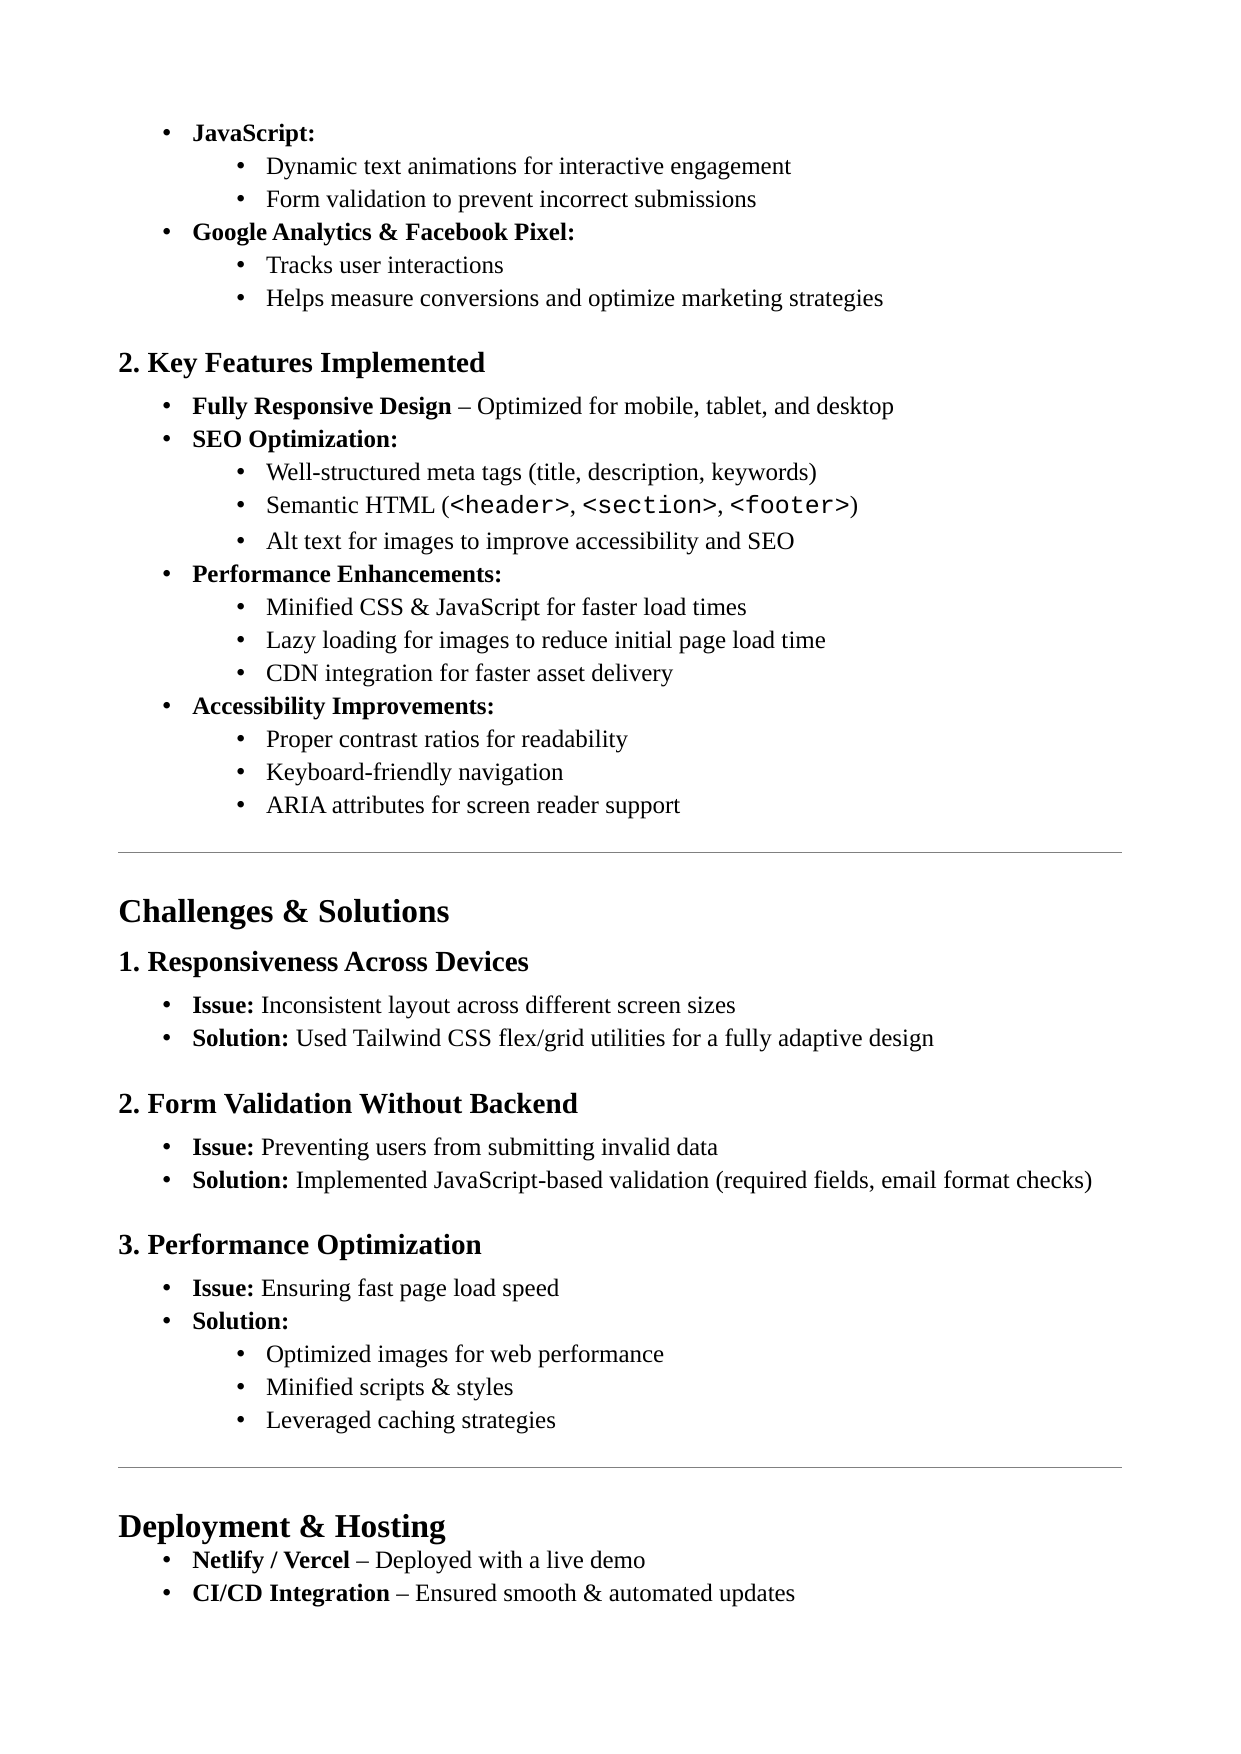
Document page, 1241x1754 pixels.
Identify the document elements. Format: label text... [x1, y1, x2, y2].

list Form validation to prevent incorrect submissions [236, 184, 1122, 213]
list CDN integration for faster asset delivery [236, 658, 1122, 687]
list Accessibility Improvements: [162, 691, 1122, 720]
list Minified scripts & styles [236, 1372, 1122, 1401]
list ARIA attributes for screen reader support [236, 790, 1122, 819]
list Issue: Preventing users from submitting invalid data [162, 1132, 1122, 1161]
list Optimized images for web performance [236, 1339, 1122, 1368]
list Alt text for images to improve accessibility and SEO [236, 526, 1122, 555]
list Tracks user interactions [236, 250, 1122, 279]
list Semantic HTML (<header>, <section>, <footer>) [236, 491, 1122, 521]
list Well-structured meta tags (title, description, keywords) [236, 457, 1122, 486]
subtitle Deployment & Hosting [118, 1506, 1122, 1544]
list Keyboard-friendly navigation [236, 757, 1122, 786]
list Netlify / Vercel – Deployed with a live demo [162, 1545, 1122, 1574]
list Performance Enhancements: [162, 559, 1122, 588]
subtitle 2. Form Validation Without Backend [118, 1086, 1122, 1119]
list Issue: Inconsistent layout across different screen sizes [162, 991, 1122, 1019]
list Google Analytics & Facebook Pixel: [162, 217, 1122, 246]
subtitle 1. Responsiveness Across Devices [118, 944, 1122, 978]
list Solution: Used Tailwind CSS flex/grid utilities for a fully adaptive design [162, 1023, 1122, 1052]
list SEO Optimization: [162, 424, 1122, 453]
list Issue: Ensuring fast page load speed [162, 1273, 1122, 1302]
subtitle Challenges & Solutions [118, 891, 1122, 929]
list Dynamic text animations for interactive engagement [236, 151, 1122, 180]
list Minified CSS & JavaScript for faster load times [236, 592, 1122, 621]
subtitle 2. Key Features Implemented [118, 345, 1122, 379]
list JavaScript: [162, 118, 1122, 147]
list Solution: Implemented JavaScript-based validation (required fields, email format checks) [162, 1165, 1122, 1193]
list Leveraged caching strategies [236, 1405, 1122, 1434]
list Lazy loading for images to reduce initial page load time [236, 625, 1122, 654]
subtitle 3. Performance Optimization [118, 1227, 1122, 1261]
list Helps measure conversions and optimize marketing strategies [236, 283, 1122, 312]
list Solution: [162, 1306, 1122, 1335]
list CI/CD Integration – Ensured smooth & automated updates [162, 1578, 1122, 1607]
list Fully Responsive Design – Optimized for mobile, tablet, and desktop [162, 391, 1122, 420]
list Proper contrast ratios for readability [236, 724, 1122, 753]
